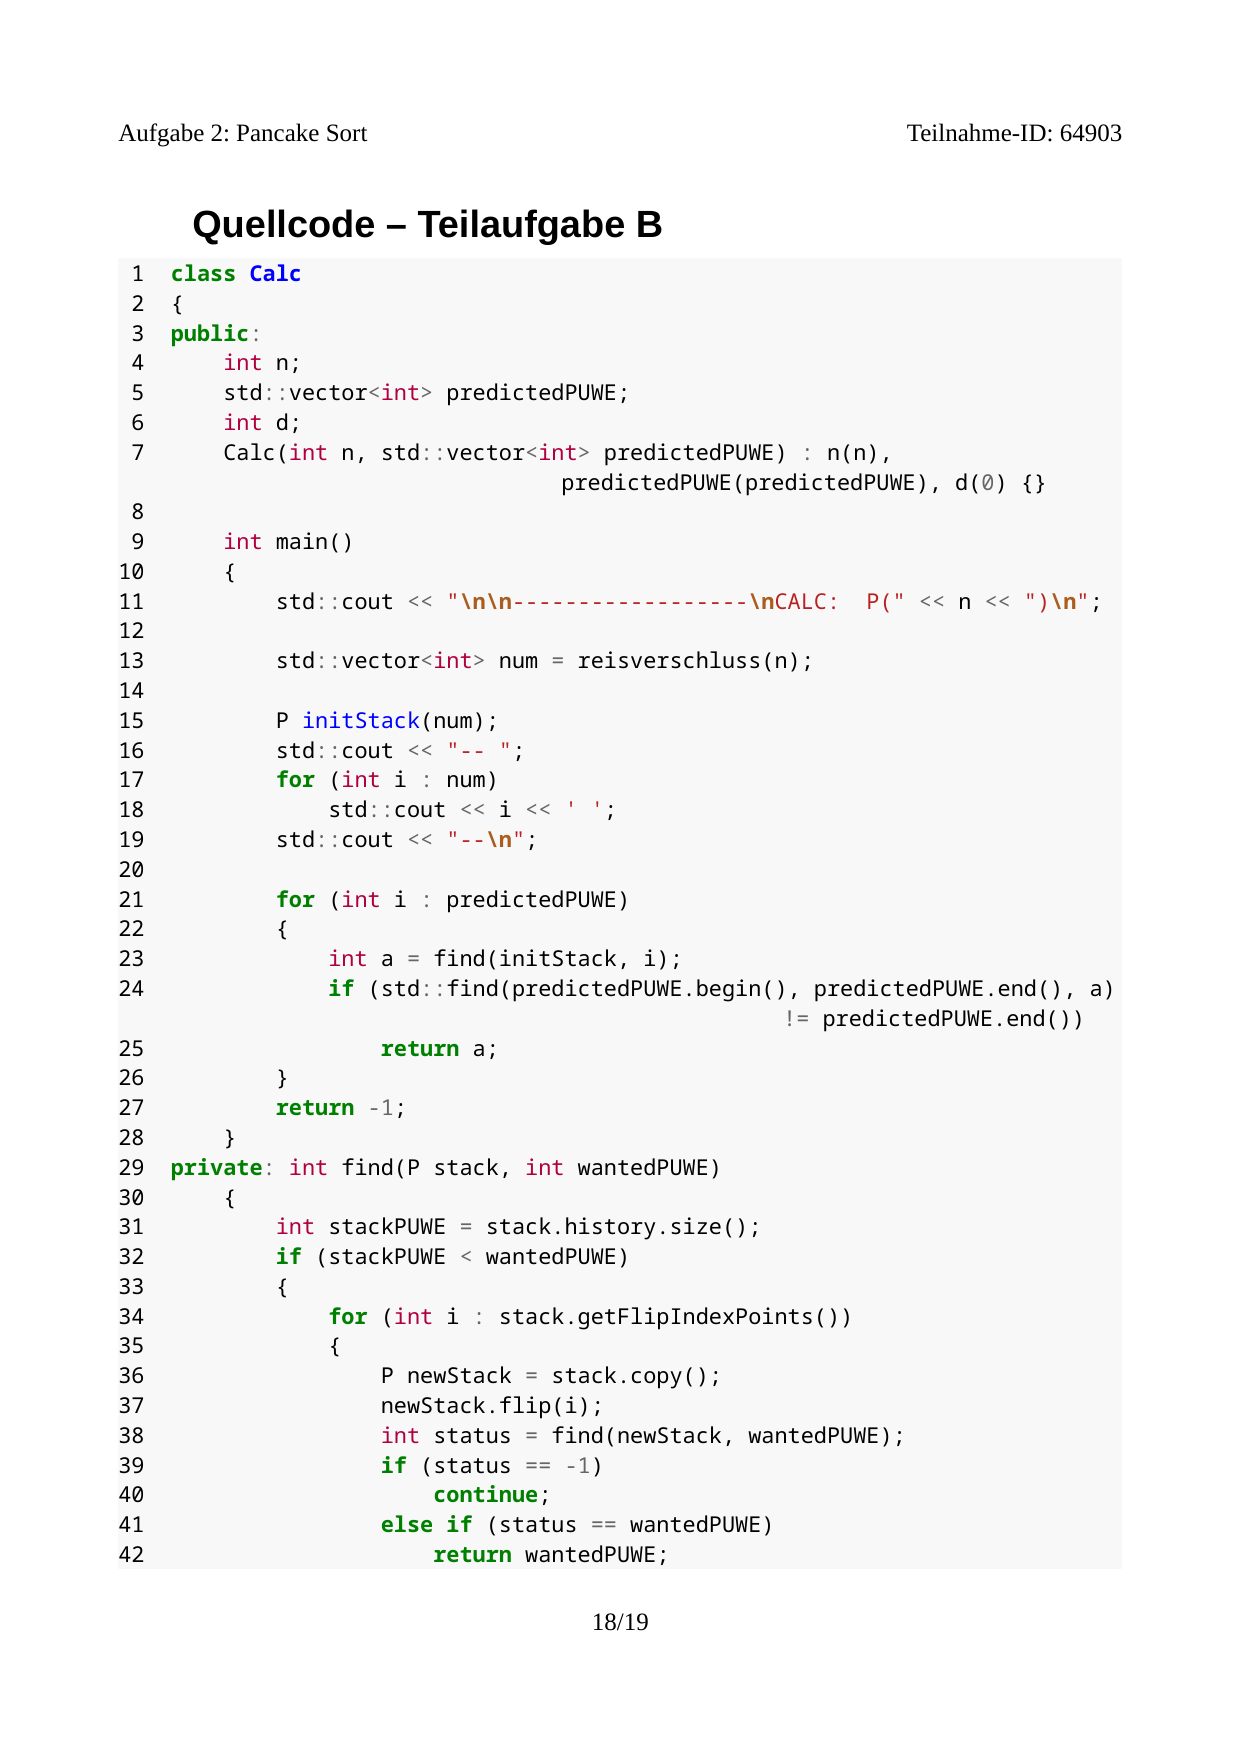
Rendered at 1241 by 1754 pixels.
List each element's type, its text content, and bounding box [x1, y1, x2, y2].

text 8 [118, 496, 1122, 526]
text 30 { [118, 1182, 1122, 1211]
text 39 if (status == -1) [118, 1450, 1122, 1479]
text 15 P initStack(num); [118, 705, 1122, 735]
text 12 [118, 616, 1122, 645]
text 38 int status = find(newStack, wantedPUWE); [118, 1420, 1122, 1450]
text 37 newStack.flip(i); [118, 1390, 1122, 1420]
text 3 public: [118, 318, 1122, 347]
text 17 for (int i : num) [118, 764, 1122, 794]
text 19 std::cout << "--\n"; [118, 824, 1122, 854]
text 2 { [118, 288, 1122, 318]
text 35 { [118, 1331, 1122, 1360]
text 28 } [118, 1122, 1122, 1152]
text 33 { [118, 1271, 1122, 1301]
text 26 } [118, 1062, 1122, 1092]
text 21 for (int i : predictedPUWE) [118, 884, 1122, 913]
text 32 if (stackPUWE < wantedPUWE) [118, 1241, 1122, 1271]
text 7 Calc(int n, std::vector<int> predictedPUWE) : n(n), predictedPUWE(predictedPUWE), d(0) {} [118, 437, 1122, 496]
subtitle Quellcode – Teilaufgabe B [118, 202, 1122, 246]
text 25 return a; [118, 1033, 1122, 1062]
text 11 std::cout << "\n\n------------------\nCALC: P(" << n << ")\n"; [118, 586, 1122, 616]
text 16 std::cout << "-- "; [118, 735, 1122, 764]
text 18 std::cout << i << ' '; [118, 794, 1122, 824]
text 20 [118, 854, 1122, 884]
text 9 int main() [118, 526, 1122, 556]
text 27 return -1; [118, 1092, 1122, 1122]
text 41 else if (status == wantedPUWE) [118, 1509, 1122, 1539]
text 5 std::vector<int> predictedPUWE; [118, 377, 1122, 407]
text 24 if (std::find(predictedPUWE.begin(), predictedPUWE.end(), a) != predictedPUWE.end()) [118, 973, 1122, 1033]
text 14 [118, 675, 1122, 705]
text 34 for (int i : stack.getFlipIndexPoints()) [118, 1301, 1122, 1331]
text 10 { [118, 556, 1122, 586]
text 42 return wantedPUWE; [118, 1539, 1122, 1569]
text 4 int n; [118, 347, 1122, 377]
text 13 std::vector<int> num = reisverschluss(n); [118, 645, 1122, 675]
text 36 P newStack = stack.copy(); [118, 1360, 1122, 1390]
text 6 int d; [118, 407, 1122, 437]
text 40 continue; [118, 1479, 1122, 1509]
text 22 { [118, 913, 1122, 943]
text 23 int a = find(initStack, i); [118, 943, 1122, 973]
text 31 int stackPUWE = stack.history.size(); [118, 1211, 1122, 1241]
text 1 class Calc [118, 258, 1122, 288]
text 29 private: int find(P stack, int wantedPUWE) [118, 1152, 1122, 1182]
